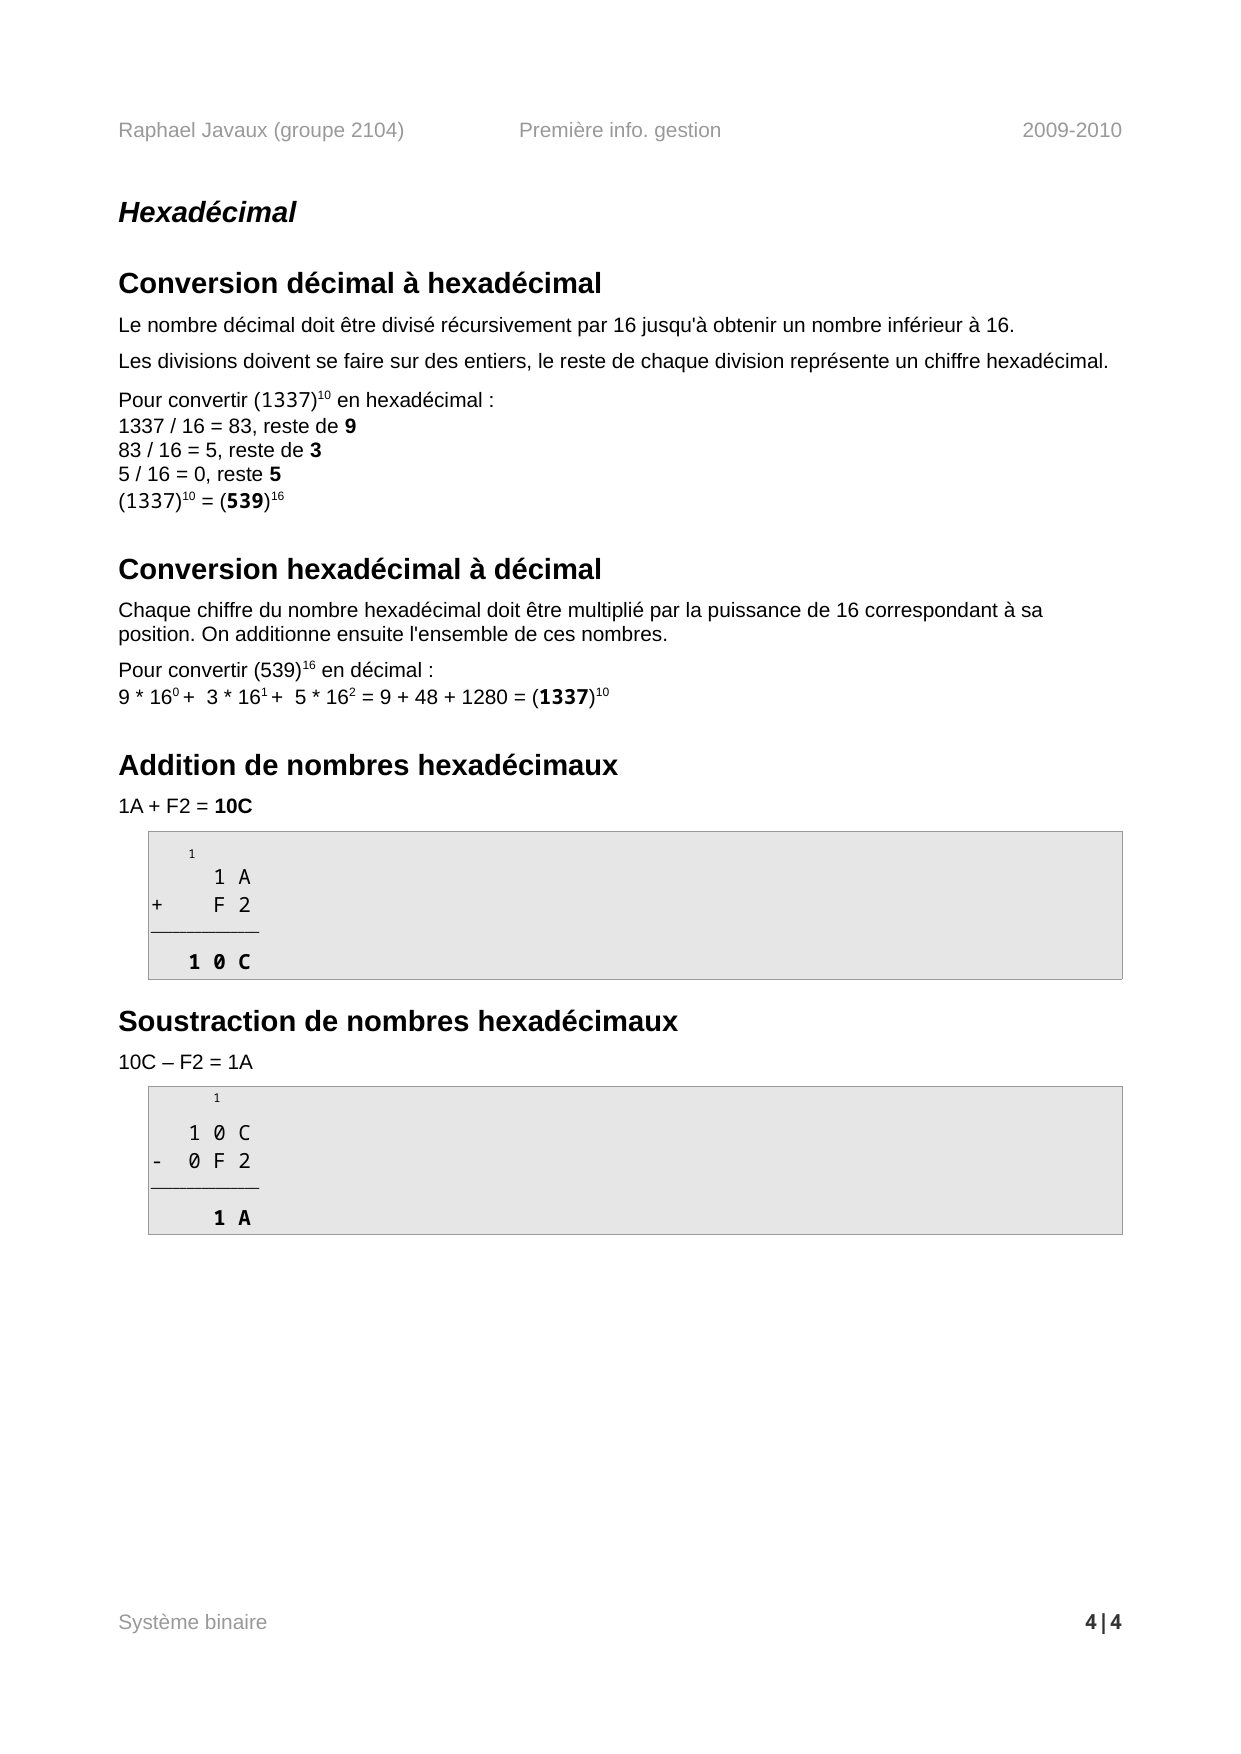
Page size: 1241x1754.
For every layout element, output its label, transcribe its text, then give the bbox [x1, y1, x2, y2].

text 10C – F2 = 1A [118, 1050, 1122, 1074]
text 1A + F2 = 10C [118, 794, 1122, 818]
text 1 0 C [149, 944, 1122, 979]
subtitle Conversion hexadécimal à décimal [118, 552, 1122, 585]
subtitle Conversion décimal à hexadécimal [118, 267, 1122, 300]
text 1 A [149, 1200, 1122, 1234]
text 1 [149, 832, 1122, 859]
text Le nombre décimal doit être divisé récursivement par 16 jusqu'à obtenir un nombre inférieur à 16. [118, 313, 1122, 337]
text Pour convertir (1337)10 en hexadécimal : 1337 / 16 = 83, reste de 9 83 / 16 = 5, reste de 3 5 / 16 = 0, reste 5 (1337)10 = (539)16 [118, 386, 1122, 514]
text 1 0 C - 0 F 2 _______________ [149, 1115, 1122, 1200]
subtitle Addition de nombres hexadécimaux [118, 748, 1122, 782]
text 1 [149, 1087, 1122, 1115]
text Chaque chiffre du nombre hexadécimal doit être multiplié par la puissance de 16 correspondant à sa position. On additionne ensuite l'ensemble de ces nombres. [118, 598, 1122, 646]
subtitle Soustraction de nombres hexadécimaux [118, 1004, 1122, 1037]
text 1 A + F 2 _______________ [149, 859, 1122, 944]
subtitle Hexadécimal [118, 196, 1122, 229]
text Pour convertir (539)16 en décimal : 9 * 160 + 3 * 161 + 5 * 162 = 9 + 48 + 1280 = (1337)10 [118, 658, 1122, 711]
text Les divisions doivent se faire sur des entiers, le reste de chaque division représente un chiffre hexadécimal. [118, 349, 1122, 373]
